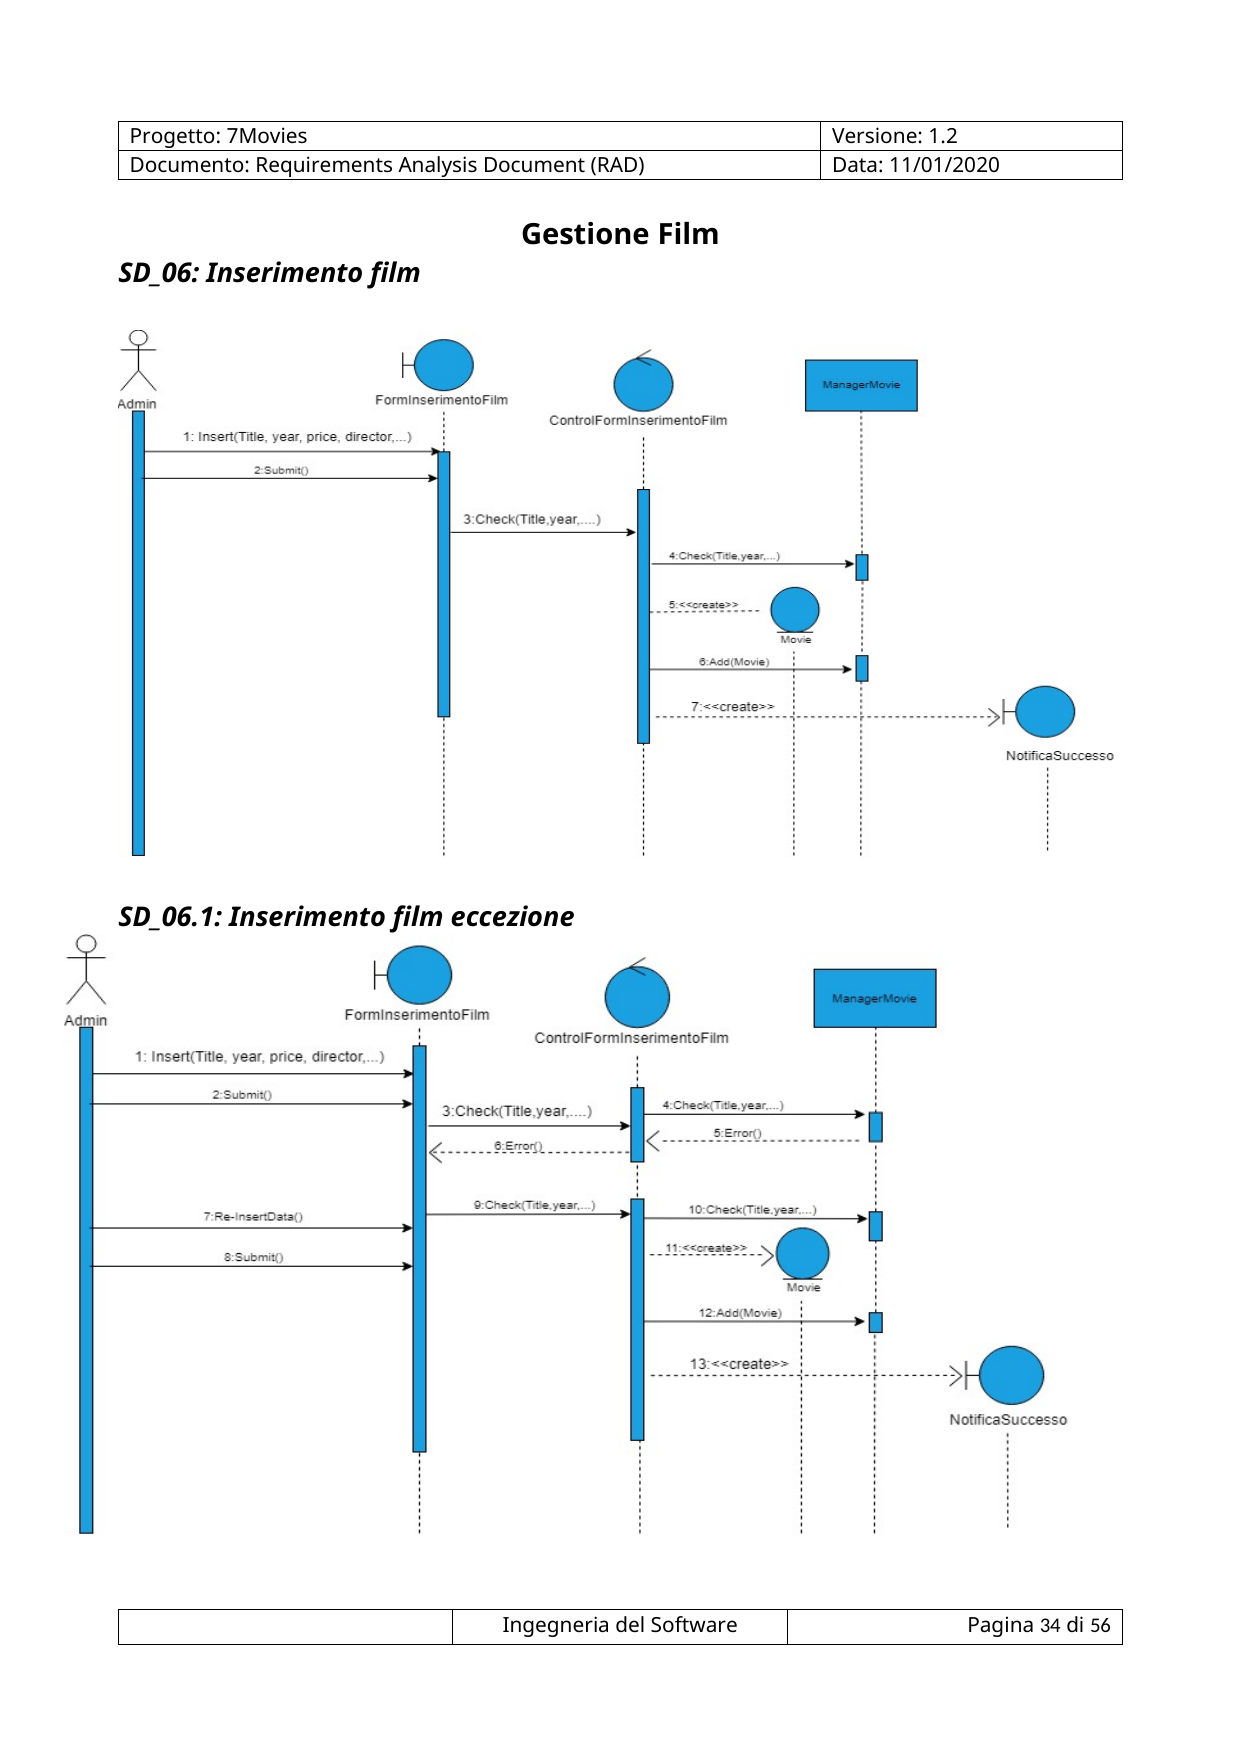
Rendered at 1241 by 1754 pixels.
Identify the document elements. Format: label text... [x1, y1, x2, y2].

text Gestione Film [118, 214, 1122, 253]
text SD_06: Inserimento film [118, 253, 1122, 290]
picture [118, 330, 1134, 858]
text SD_06.1: Inserimento film eccezione [118, 897, 1122, 934]
picture [64, 934, 1088, 1535]
